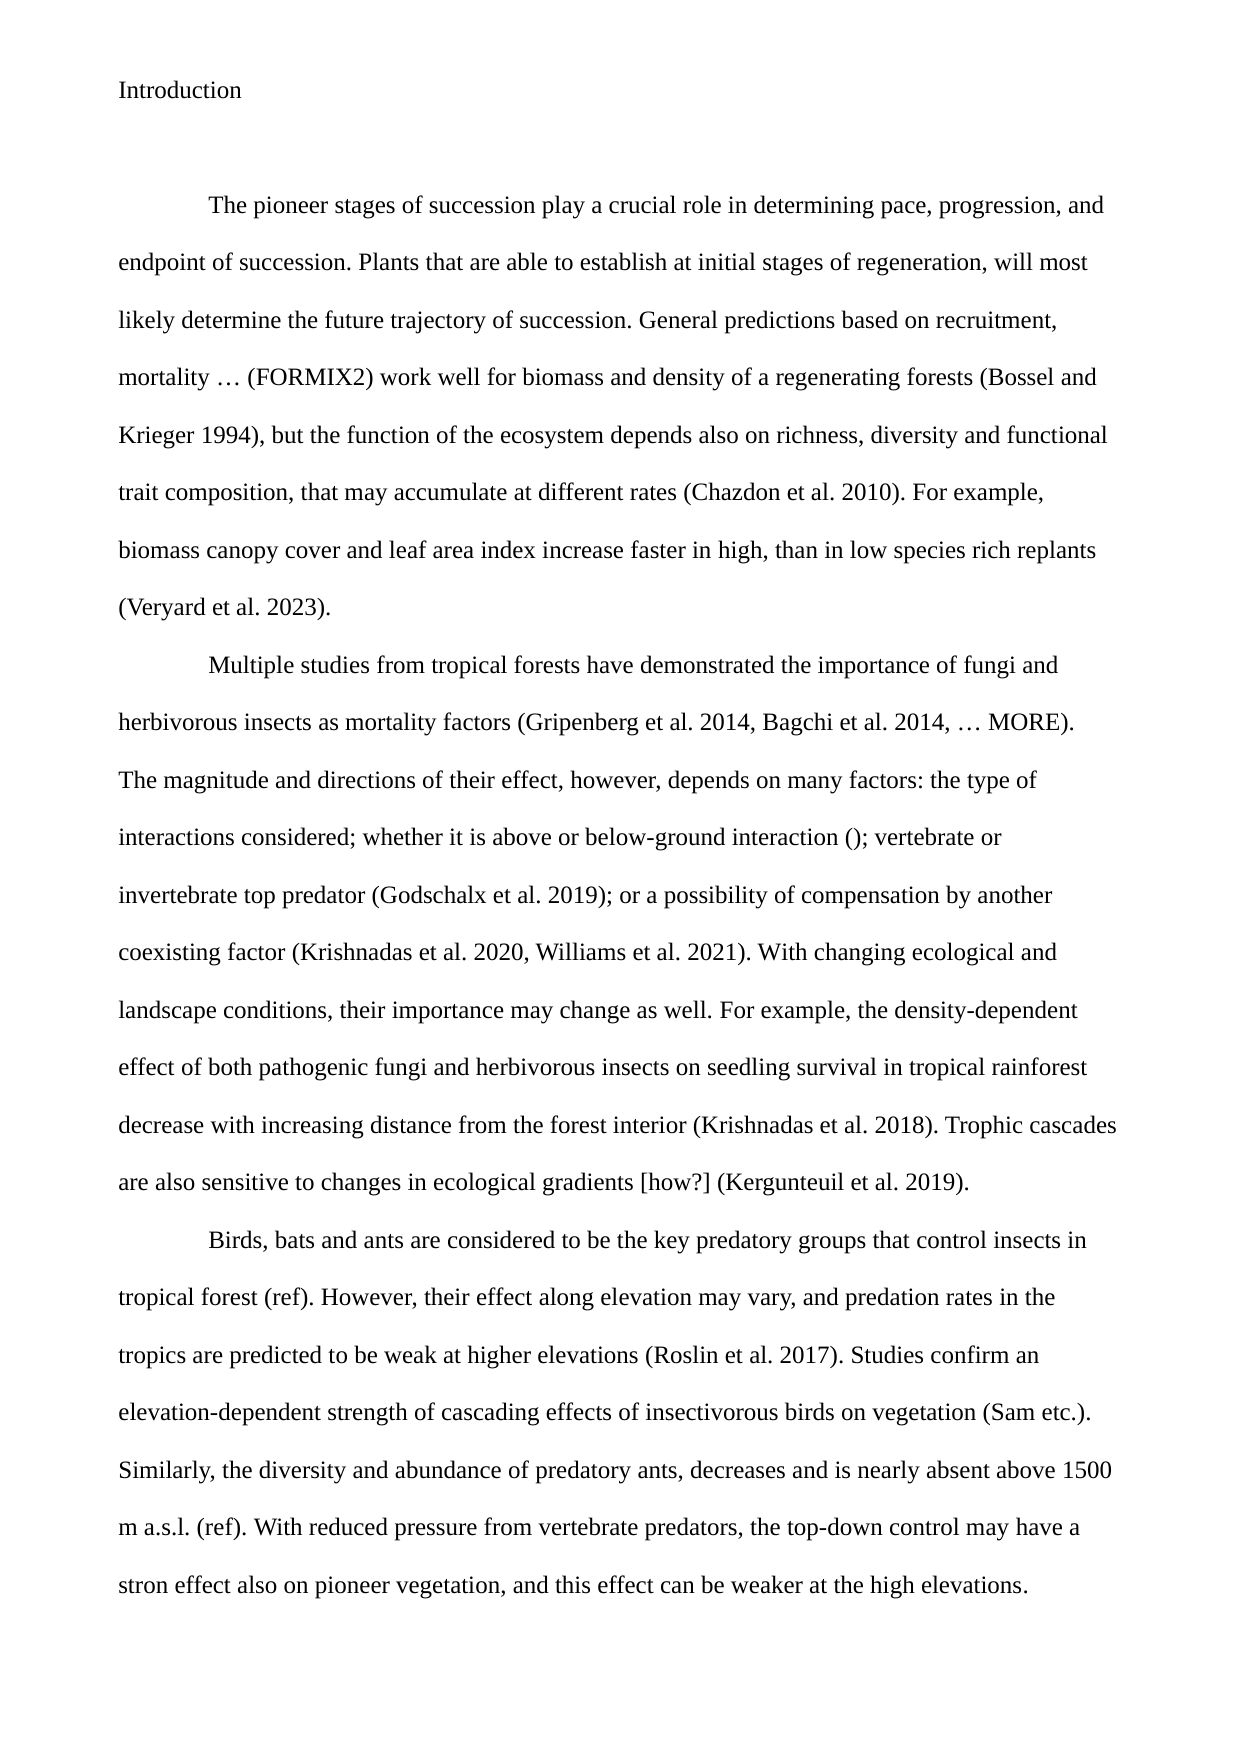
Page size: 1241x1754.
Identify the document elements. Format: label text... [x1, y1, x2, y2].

text Introduction [118, 75, 1122, 104]
text The pioneer stages of succession play a crucial role in determining pace, progression, and endpoint of succession. Plants that are able to establish at initial stages of regeneration, will most likely determine the future trajectory of succession. General predictions based on recruitment, mortality … (FORMIX2) work well for biomass and density of a regenerating forests (Bossel and Krieger 1994), but the function of the ecosystem depends also on richness, diversity and functional trait composition, that may accumulate at different rates (Chazdon et al. 2010). For example, biomass canopy cover and leaf area index increase faster in high, than in low species rich replants (Veryard et al. 2023). [118, 190, 1122, 621]
text Birds, bats and ants are considered to be the key predatory groups that control insects in tropical forest (ref). However, their effect along elevation may vary, and predation rates in the tropics are predicted to be weak at higher elevations (Roslin et al. 2017). Studies confirm an elevation-dependent strength of cascading effects of insectivorous birds on vegetation (Sam etc.). Similarly, the diversity and abundance of predatory ants, decreases and is nearly absent above 1500 m a.s.l. (ref). With reduced pressure from vertebrate predators, the top-down control may have a stron effect also on pioneer vegetation, and this effect can be weaker at the high elevations. [118, 1225, 1122, 1599]
text Multiple studies from tropical forests have demonstrated the importance of fungi and herbivorous insects as mortality factors (Gripenberg et al. 2014, Bagchi et al. 2014, … MORE). The magnitude and directions of their effect, however, depends on many factors: the type of interactions considered; whether it is above or below-ground interaction (); vertebrate or invertebrate top predator (Godschalx et al. 2019); or a possibility of compensation by another coexisting factor (Krishnadas et al. 2020, Williams et al. 2021). With changing ecological and landscape conditions, their importance may change as well. For example, the density-dependent effect of both pathogenic fungi and herbivorous insects on seedling survival in tropical rainforest decrease with increasing distance from the forest interior (Krishnadas et al. 2018). Trophic cascades are also sensitive to changes in ecological gradients [how?] (Kergunteuil et al. 2019). [118, 650, 1122, 1196]
